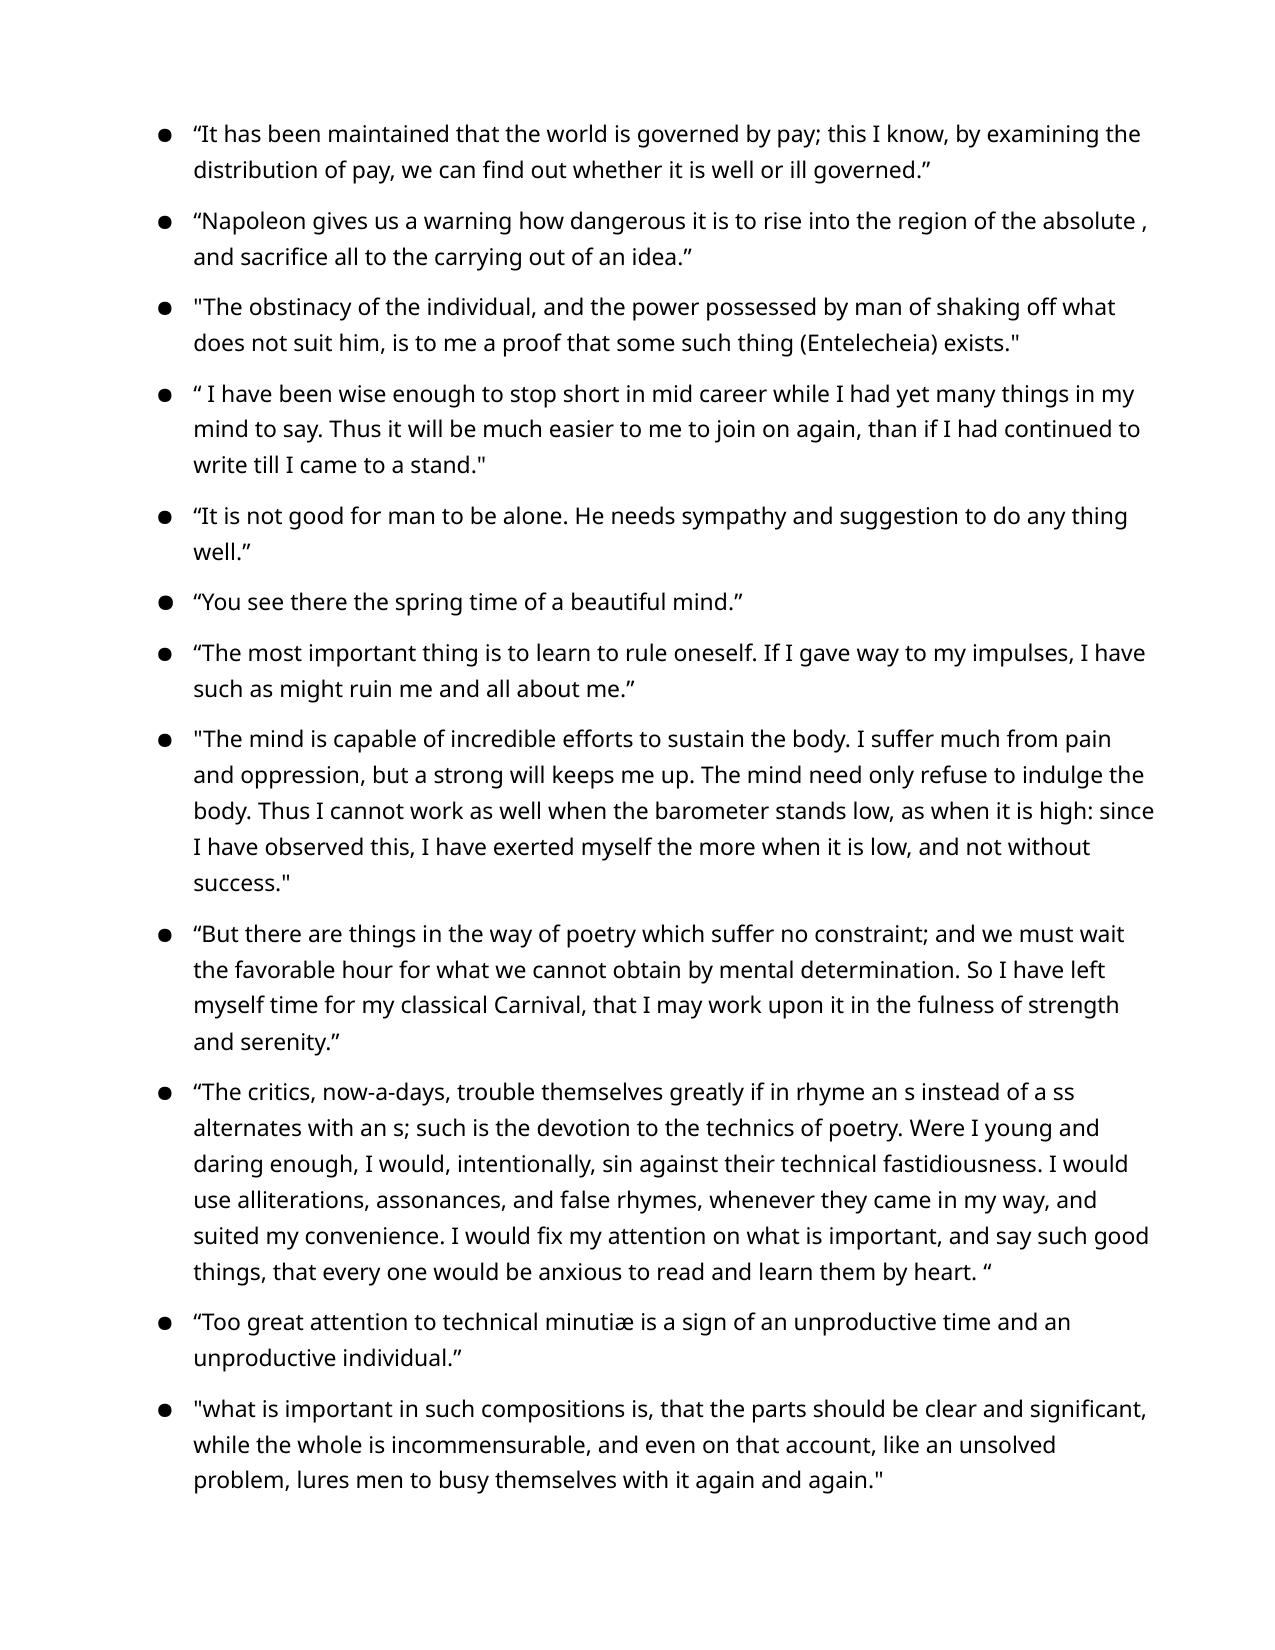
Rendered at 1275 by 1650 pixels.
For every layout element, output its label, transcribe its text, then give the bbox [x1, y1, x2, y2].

list “It has been maintained that the world is governed by pay; this I know, by examining the distribution of pay, we can find out whether it is well or ill governed.” [156, 118, 1157, 185]
list "The obstinacy of the individual, and the power possessed by man of shaking off what does not suit him, is to me a proof that some such thing (Entelecheia) exists." [156, 291, 1157, 358]
list “Too great attention to technical minutiæ is a sign of an unproductive time and an unproductive individual.” [156, 1306, 1157, 1373]
list “The critics, now-a-days, trouble themselves greatly if in rhyme an s instead of a ss alternates with an s; such is the devotion to the technics of poetry. Were I young and daring enough, I would, intentionally, sin against their technical fastidiousness. I would use alliterations, assonances, and false rhymes, whenever they came in my way, and suited my convenience. I would fix my attention on what is important, and say such good things, that every one would be anxious to read and learn them by heart. “ [156, 1076, 1157, 1287]
list “You see there the spring time of a beautiful mind.” [156, 586, 1157, 618]
list “The most important thing is to learn to rule oneself. If I gave way to my impulses, I have such as might ruin me and all about me.” [156, 637, 1157, 704]
list “Napoleon gives us a warning how dangerous it is to rise into the region of the absolute , and sacrifice all to the carrying out of an idea.” [156, 204, 1157, 272]
list “It is not good for man to be alone. He needs sympathy and suggestion to do any thing well.” [156, 500, 1157, 567]
list "The mind is capable of incredible efforts to sustain the body. I suffer much from pain and oppression, but a strong will keeps me up. The mind need only refuse to indulge the body. Thus I cannot work as well when the barometer stands low, as when it is high: since I have observed this, I have exerted myself the more when it is low, and not without success." [156, 723, 1157, 898]
list "what is important in such compositions is, that the parts should be clear and significant, while the whole is incommensurable, and even on that account, like an unsolved problem, lures men to busy themselves with it again and again." [156, 1393, 1157, 1496]
list “But there are things in the way of poetry which suffer no constraint; and we must wait the favorable hour for what we cannot obtain by mental determination. So I have left myself time for my classical Carnival, that I may work upon it in the fulness of strength and serenity.” [156, 918, 1157, 1057]
list “ I have been wise enough to stop short in mid career while I had yet many things in my mind to say. Thus it will be much easier to me to join on again, than if I had continued to write till I came to a stand." [156, 377, 1157, 481]
